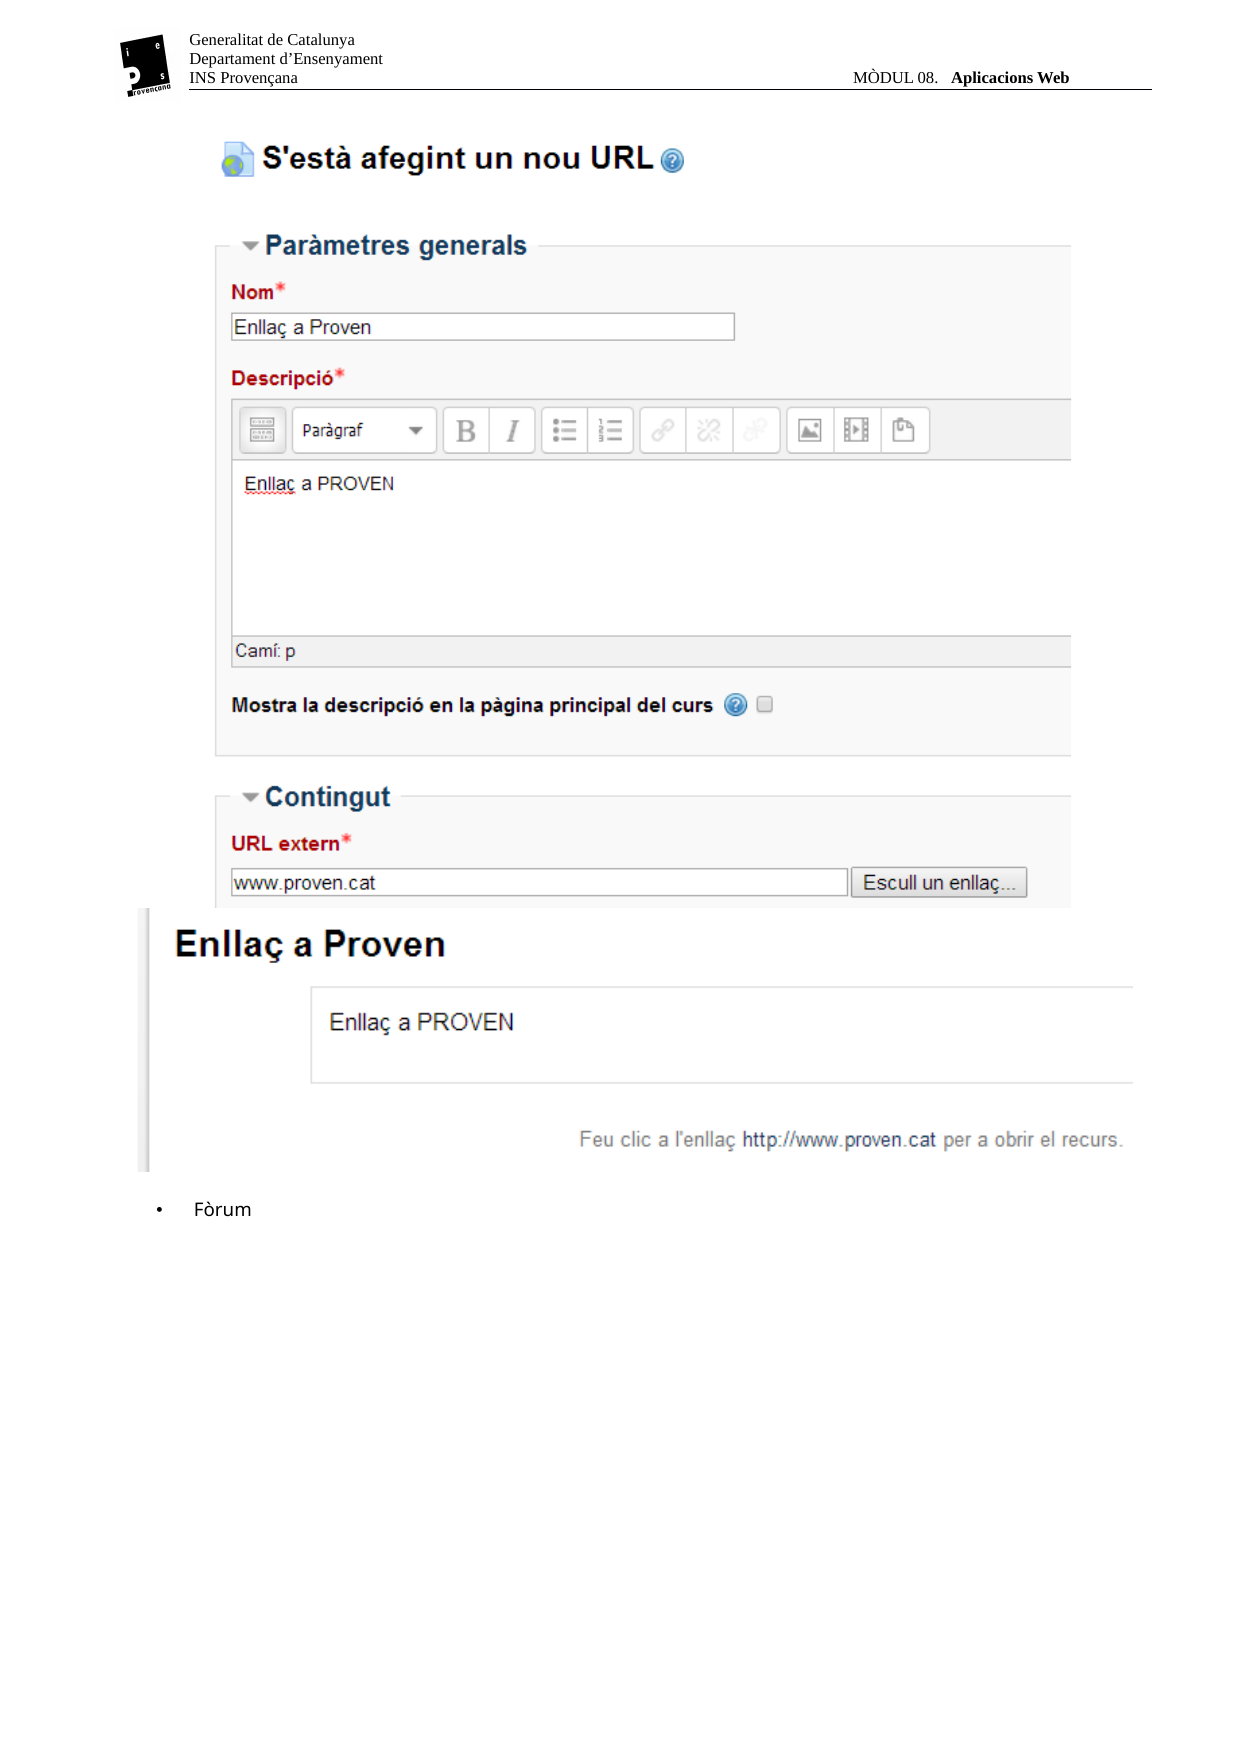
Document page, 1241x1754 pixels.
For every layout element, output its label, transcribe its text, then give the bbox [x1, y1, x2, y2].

list Fòrum [156, 1197, 1152, 1222]
picture [137, 115, 1133, 1172]
picture [114, 28, 181, 102]
